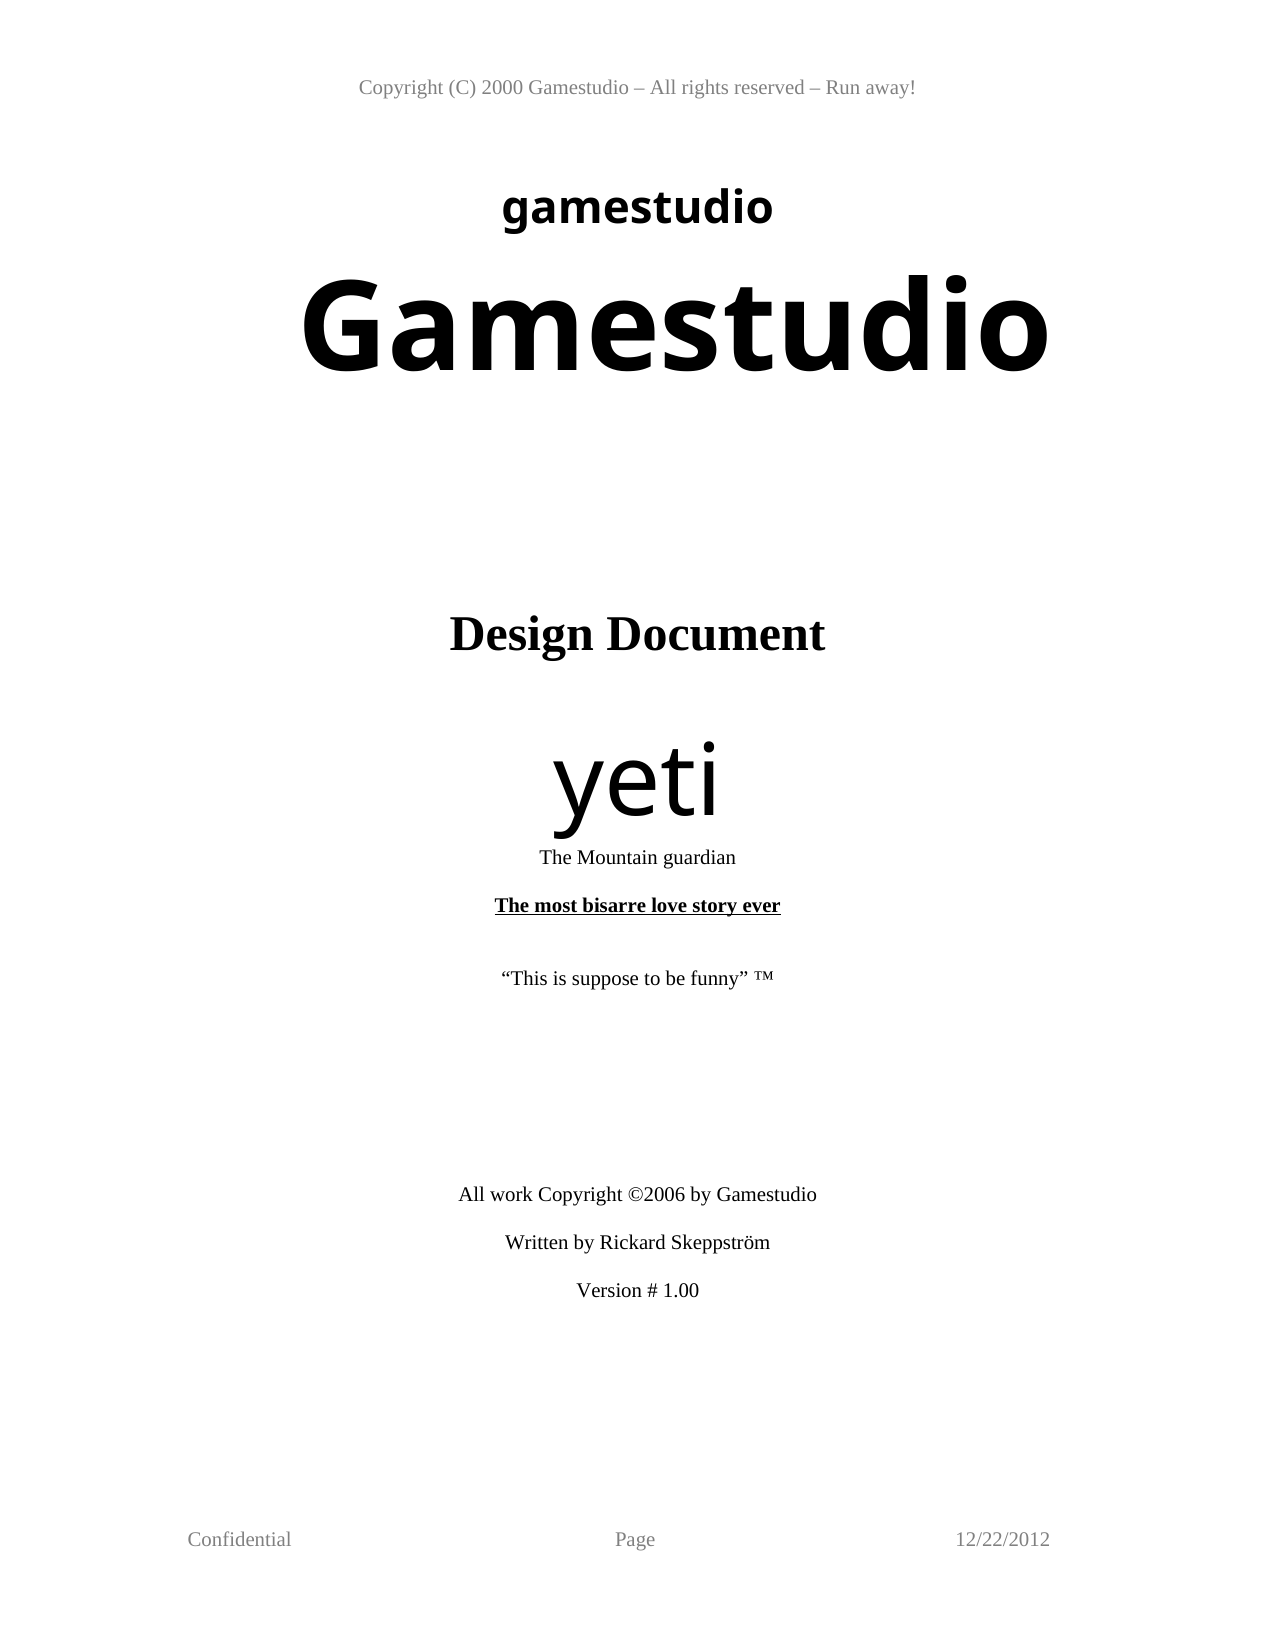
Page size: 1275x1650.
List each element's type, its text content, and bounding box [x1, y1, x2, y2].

text yeti [187, 709, 1087, 845]
text The most bisarre love story ever [187, 893, 1087, 917]
text Written by Rickard Skeppström [187, 1230, 1087, 1254]
text Design Document [187, 603, 1087, 661]
text Version # 1.00 [187, 1278, 1087, 1302]
text All work Copyright ©2006 by Gamestudio [187, 1182, 1087, 1206]
text The Mountain guardian [187, 845, 1087, 869]
text gamestudio [187, 174, 1087, 236]
text “This is suppose to be funny” ™ [187, 965, 1087, 989]
text Gamestudio [187, 236, 1087, 407]
